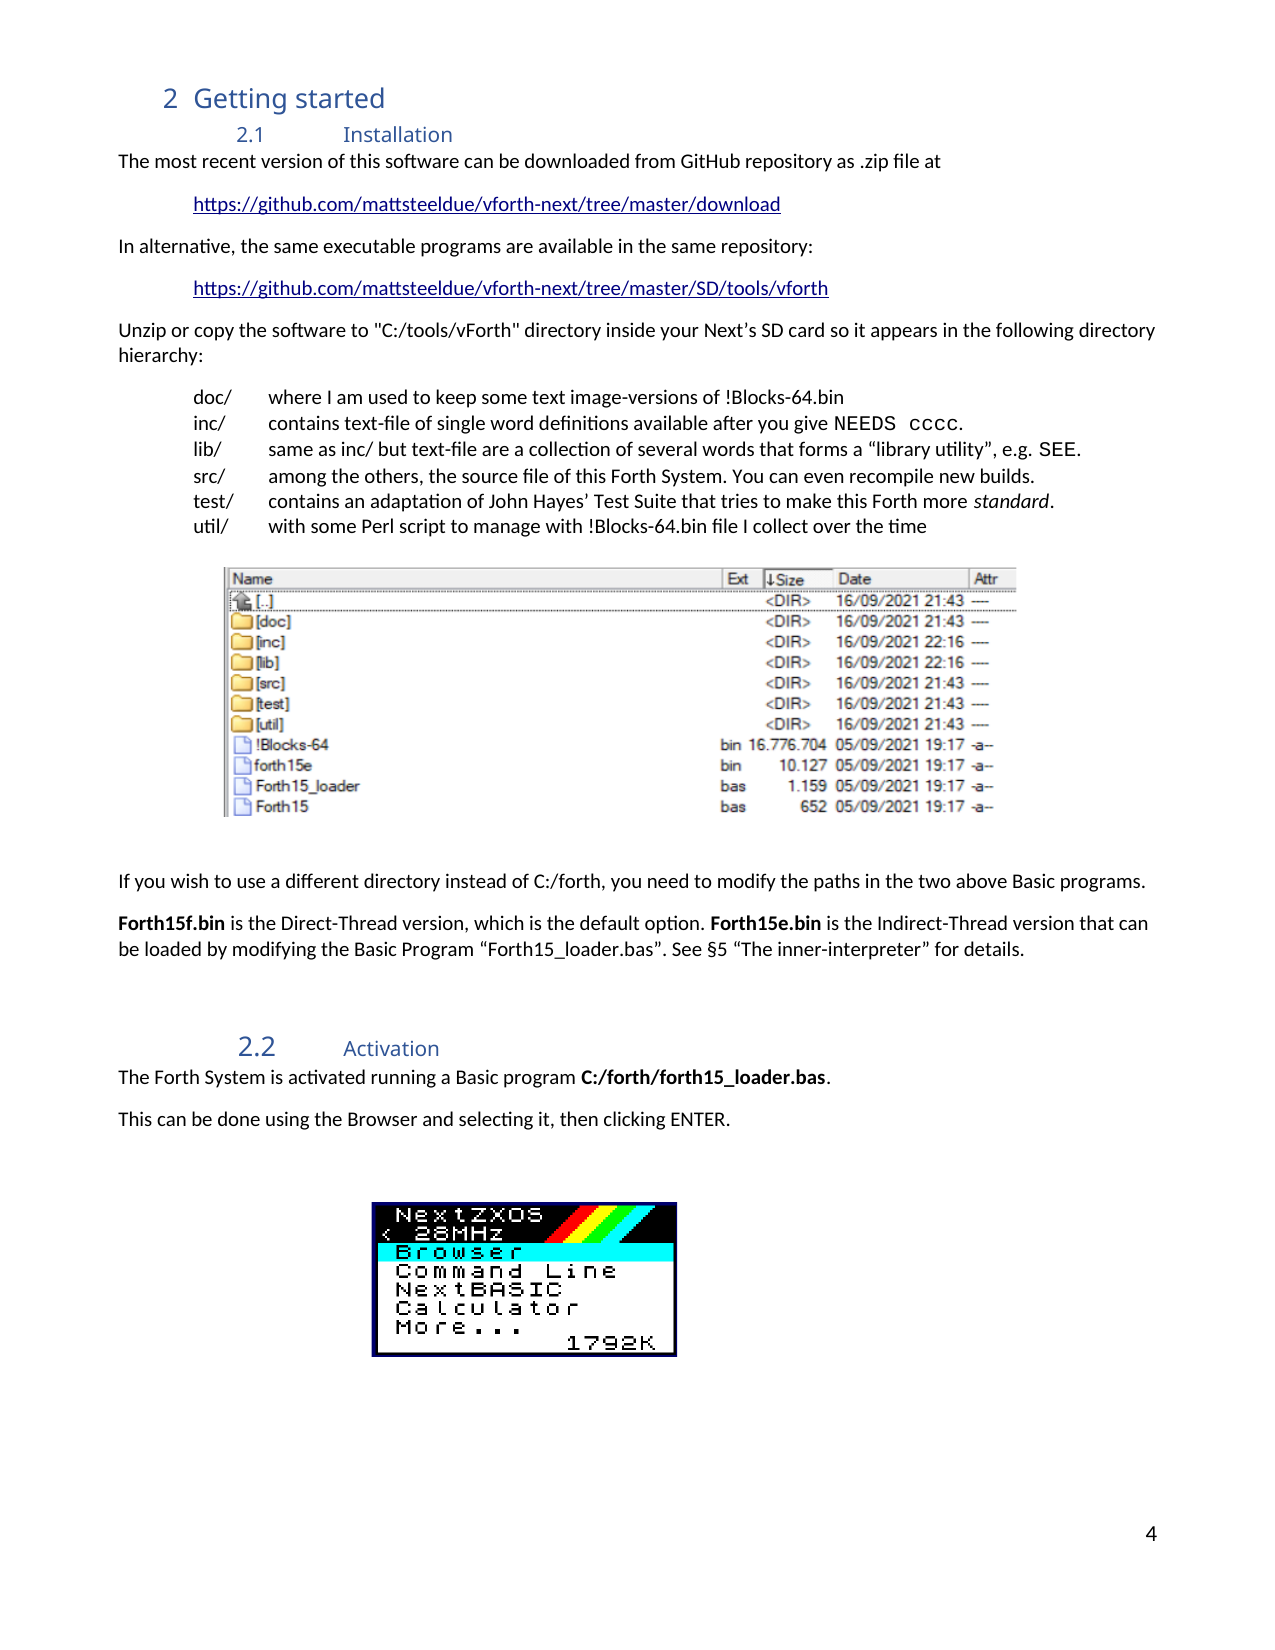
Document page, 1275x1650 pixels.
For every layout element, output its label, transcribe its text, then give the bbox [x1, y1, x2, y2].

text Unzip or copy the software to "C:/tools/vForth" directory inside your Next’s SD card so it appears in the following directory hierarchy: [118, 317, 1157, 368]
text Forth15f.bin is the Direct-Thread version, which is the default option. Forth15e.bin is the Indirect-Thread version that can be loaded by modifying the Basic Program “Forth15_loader.bas”. See §5 “The inner-interpreter” for details. [118, 911, 1157, 961]
text https://github.com/mattsteeldue/vforth-next/tree/master/download [118, 191, 1157, 216]
list doc/ where I am used to keep some text image-versions of !Blocks-64.bin inc/ contains text-file of single word definitions available after you give NEEDS cccc. lib/ same as inc/ but text-file are a collection of several words that forms a “library utility”, e.g. SEE. src/ among the others, the source file of this Forth System. You can even recompile new builds. test/ contains an adaptation of John Hayes’ Test Suite that tries to make this Forth more standard. util/ with some Perl script to manage with !Blocks-64.bin file I collect over the time [193, 384, 1157, 539]
text https://github.com/mattsteeldue/vforth-next/tree/master/SD/tools/vforth [118, 275, 1157, 300]
text If you wish to use a different directory instead of C:/forth, you need to modify the paths in the two above Basic programs. [118, 868, 1157, 894]
text The Forth System is activated running a Basic program C:/forth/forth15_loader.bas. [118, 1064, 1157, 1089]
text In alternative, the same executable programs are available in the same repository: [118, 233, 1157, 258]
picture [371, 1202, 678, 1357]
text This can be done using the Browser and selecting it, then clicking ENTER. [118, 1106, 1157, 1131]
subtitle Activation [231, 1027, 1157, 1064]
subtitle Installation [231, 120, 1157, 149]
picture [223, 567, 1017, 817]
subtitle Getting started [156, 79, 1157, 116]
text The most recent version of this software can be downloaded from GitHub repository as .zip file at [118, 149, 1157, 174]
